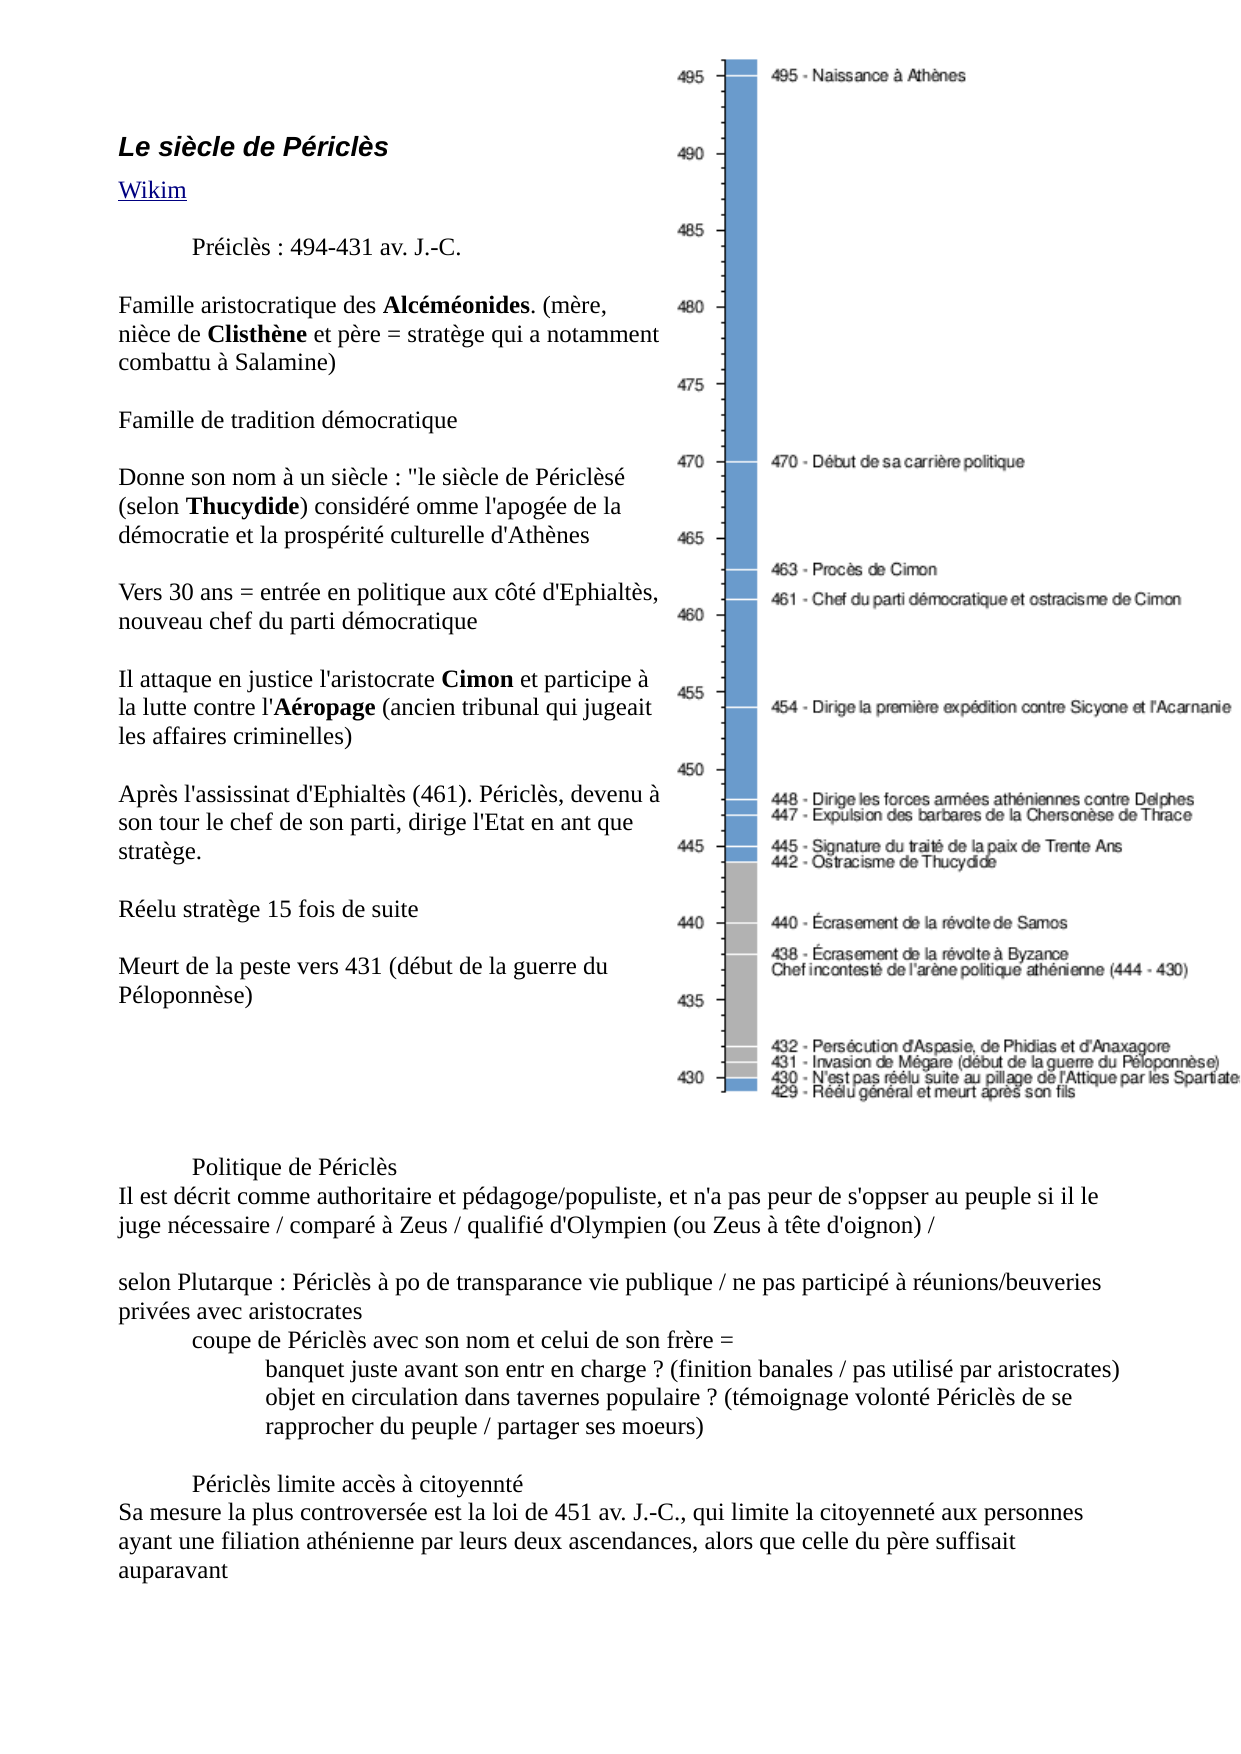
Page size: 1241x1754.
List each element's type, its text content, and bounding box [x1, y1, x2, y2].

text Périclès limite accès à citoyennté [118, 1469, 1122, 1497]
text Préiclès : 494-431 av. J.-C. [118, 232, 662, 261]
text Donne son nom à un siècle : "le siècle de Périclèsé (selon Thucydide) considéré omme l'apogée de la démocratie et la prospérité culturelle d'Athènes [118, 462, 662, 549]
text selon Plutarque : Périclès à po de transparance vie publique / ne pas participé à réunions/beuveries privées avec aristocrates [118, 1267, 1122, 1325]
text Il attaque en justice l'aristocrate Cimon et participe à la lutte contre l'Aéropage (ancien tribunal qui jugeait les affaires criminelles) [118, 664, 662, 750]
text Wikim [118, 175, 662, 204]
text Sa mesure la plus controversée est la loi de 451 av. J.-C., qui limite la citoyenneté aux personnes ayant une filiation athénienne par leurs deux ascendances, alors que celle du père suffisait auparavant [118, 1497, 1122, 1584]
text banquet juste avant son entr en charge ? (finition banales / pas utilisé par aristocrates) [118, 1354, 1122, 1382]
picture [662, 44, 1241, 1107]
text Il est décrit comme authoritaire et pédagoge/populiste, et n'a pas peur de s'oppser au peuple si il le juge nécessaire / comparé à Zeus / qualifié d'Olympien (ou Zeus à tête d'oignon) / [118, 1181, 1122, 1239]
text Vers 30 ans = entrée en politique aux côté d'Ephialtès, nouveau chef du parti démocratique [118, 577, 662, 635]
text Famille de tradition démocratique [118, 405, 662, 434]
text coupe de Périclès avec son nom et celui de son frère = [118, 1325, 1122, 1354]
text Politique de Périclès [118, 1152, 1122, 1181]
text Réelu stratège 15 fois de suite [118, 894, 662, 922]
text Famille aristocratique des Alcéméonides. (mère, nièce de Clisthène et père = stratège qui a notamment combattu à Salamine) [118, 290, 662, 376]
text Meurt de la peste vers 431 (début de la guerre du Péloponnèse) [118, 951, 662, 1009]
subtitle Le siècle de Périclès [118, 131, 662, 162]
text Après l'assissinat d'Ephialtès (461). Périclès, devenu à son tour le chef de son parti, dirige l'Etat en ant que stratège. [118, 779, 662, 865]
text objet en circulation dans tavernes populaire ? (témoignage volonté Périclès de se rapprocher du peuple / partager ses moeurs) [118, 1382, 1122, 1440]
